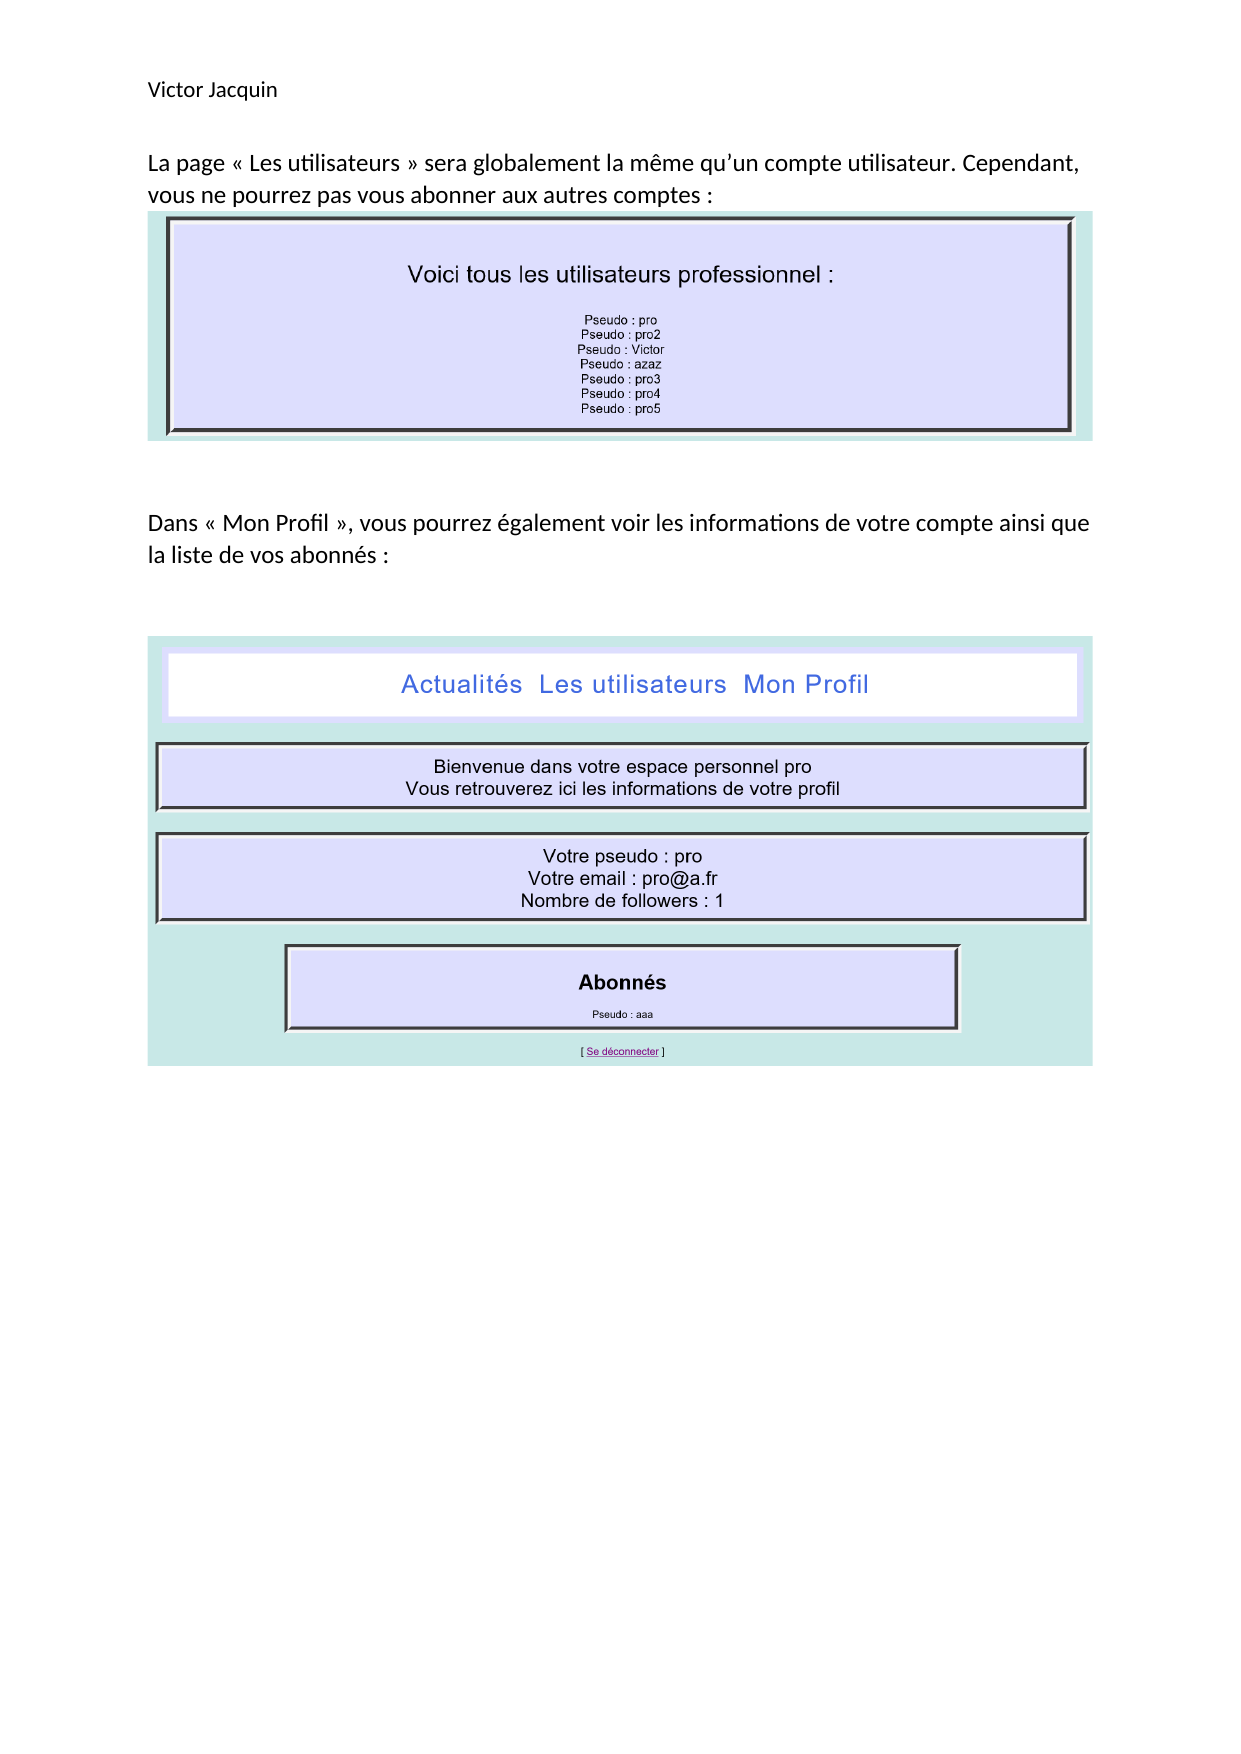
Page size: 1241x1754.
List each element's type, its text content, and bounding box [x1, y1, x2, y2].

text La page « Les utilisateurs » sera globalement la même qu’un compte utilisateur. Cependant, vous ne pourrez pas vous abonner aux autres comptes : [148, 148, 1093, 211]
text Dans « Mon Profil », vous pourrez également voir les informations de votre compte ainsi que la liste de vos abonnés : [148, 507, 1093, 570]
